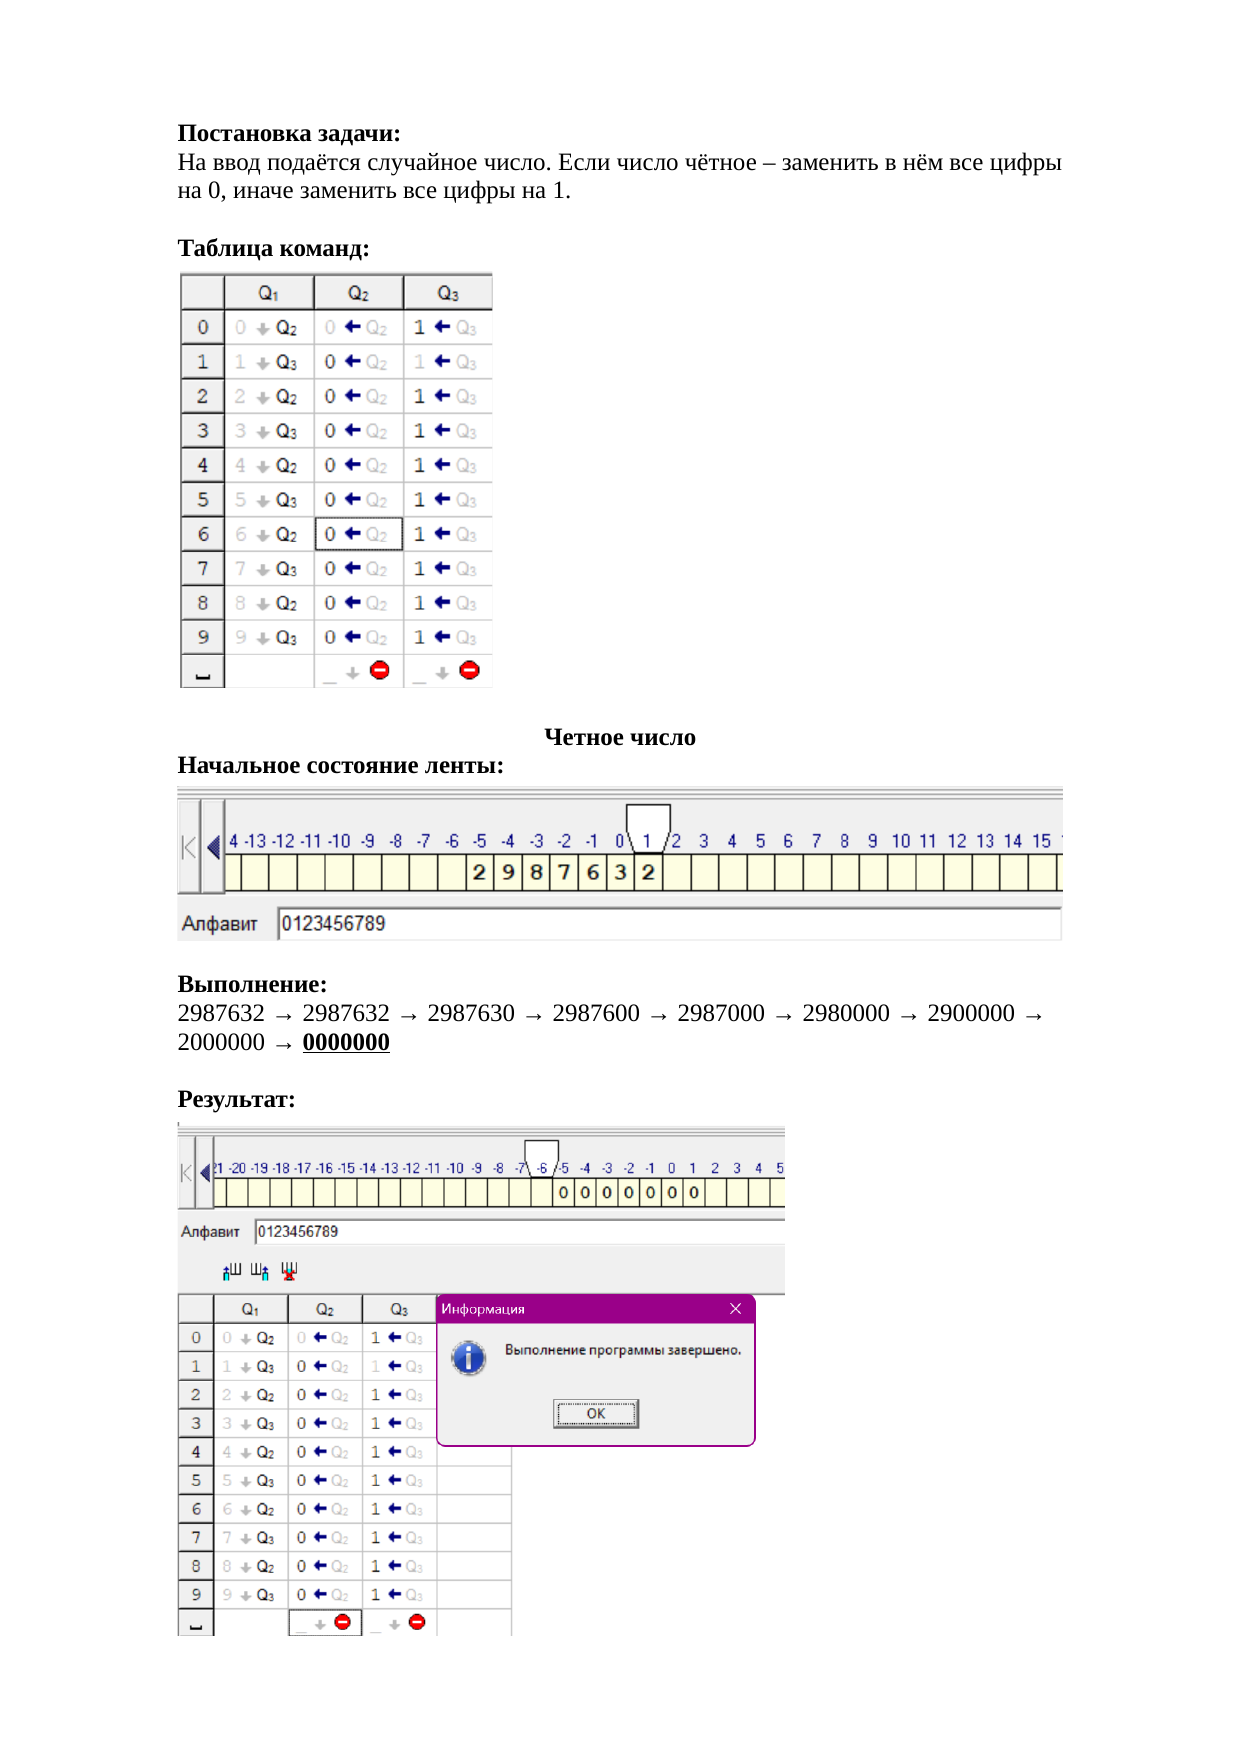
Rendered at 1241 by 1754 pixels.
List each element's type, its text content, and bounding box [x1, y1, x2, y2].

picture [177, 786, 1063, 941]
text Выполнение: [177, 969, 1063, 998]
text Таблица команд: [177, 233, 1063, 262]
text Постановка задачи: [177, 118, 1063, 147]
text Начальное состояние ленты: [177, 751, 1063, 779]
picture [177, 1122, 785, 1636]
picture [180, 271, 493, 688]
text На ввод подаётся случайное число. Если число чётное – заменить в нём все цифры на 0, иначе заменить все цифры на 1. [177, 147, 1063, 204]
text Четное число [177, 722, 1063, 751]
text 2987632 → 2987632 → 2987630 → 2987600 → 2987000 → 2980000 → 2900000 → 2000000 → 0000000 [177, 998, 1063, 1056]
text Результат: [177, 1084, 1063, 1113]
